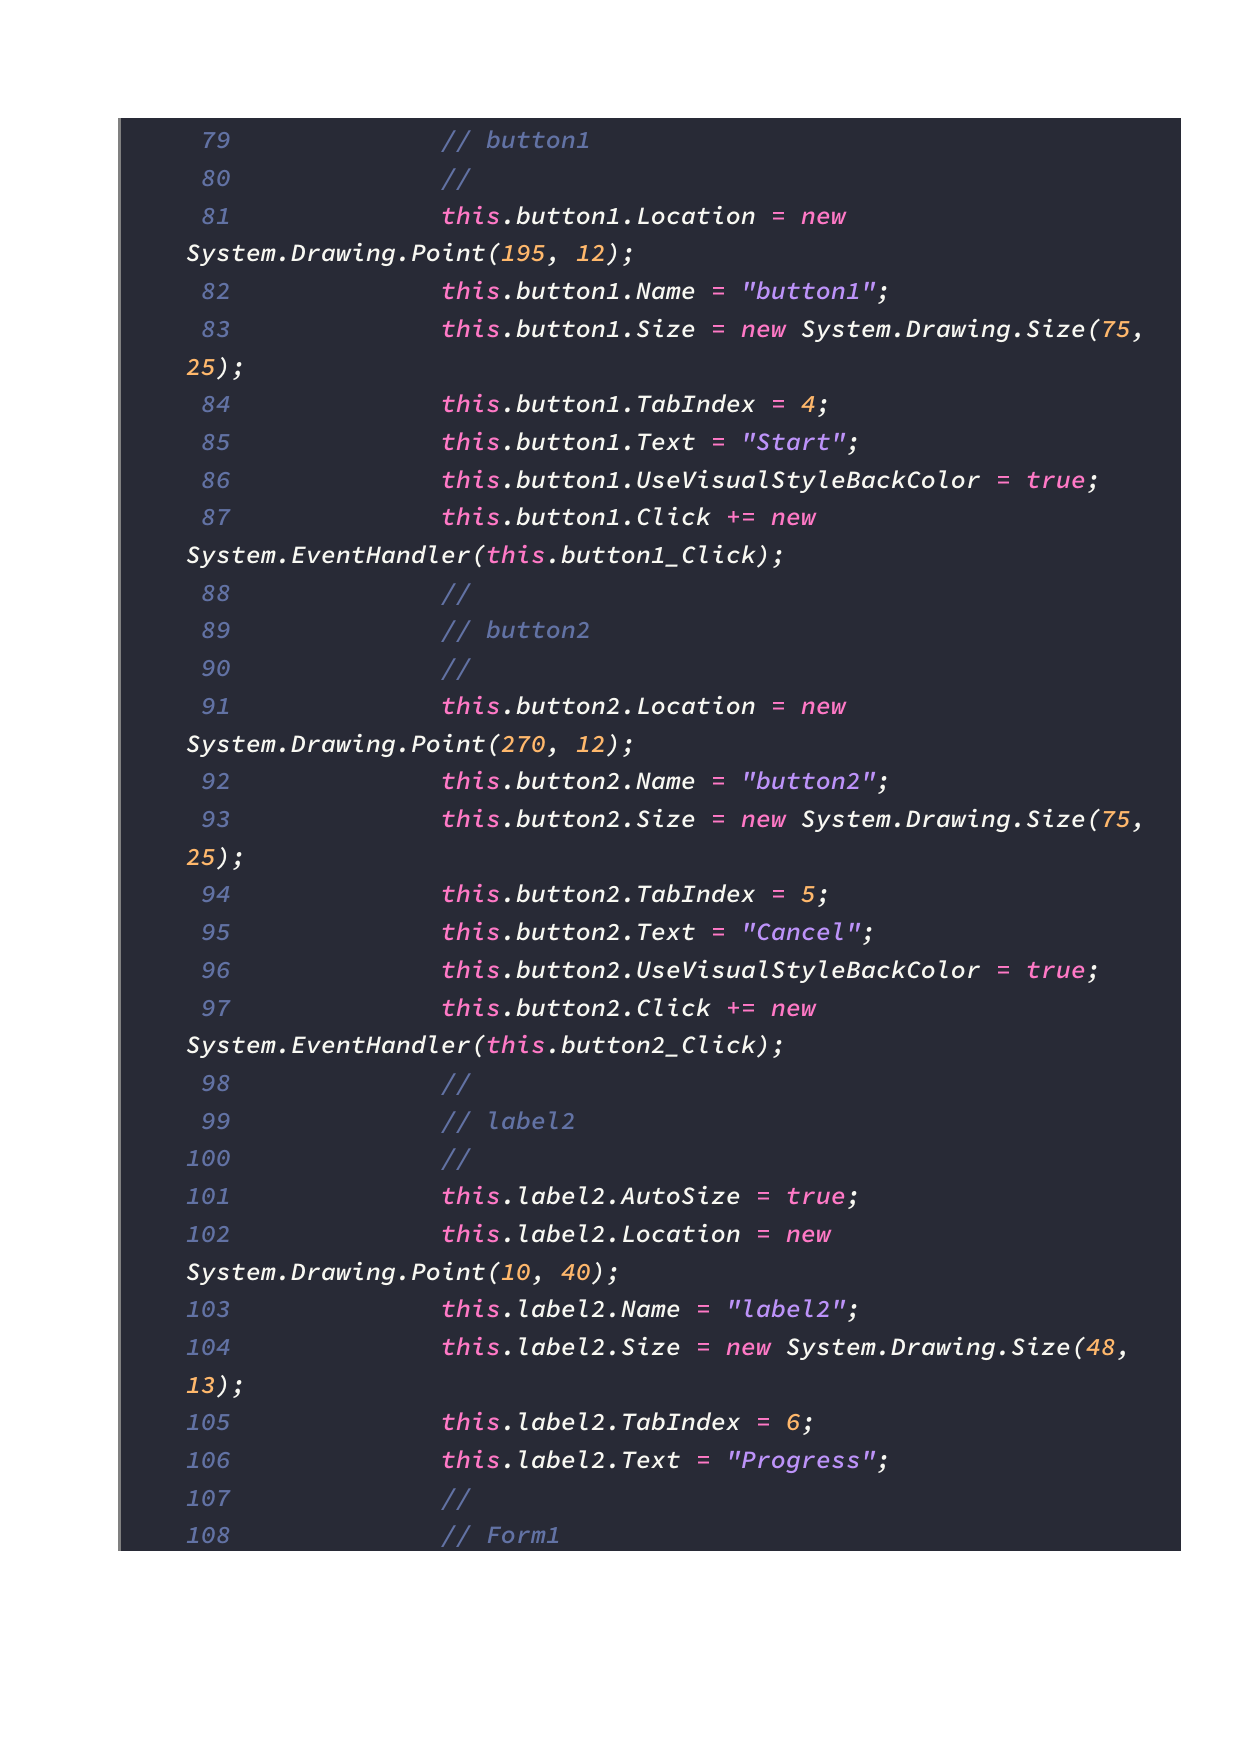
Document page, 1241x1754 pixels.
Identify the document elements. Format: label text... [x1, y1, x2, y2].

text 79 // button1 [121, 118, 1181, 156]
text 100 // [121, 1136, 1181, 1174]
text 84 this.button1.TabIndex = 4; [121, 382, 1181, 419]
text 103 this.label2.Name = "label2"; [121, 1287, 1181, 1324]
text 106 this.label2.Text = "Progress"; [121, 1438, 1181, 1475]
text 89 // button2 [121, 608, 1181, 646]
text 82 this.button1.Name = "button1"; [121, 269, 1181, 306]
text 108 // Form1 [121, 1513, 1181, 1551]
text 104 this.label2.Size = new System.Drawing.Size(48, 13); [121, 1325, 1181, 1400]
text 81 this.button1.Location = new System.Drawing.Point(195, 12); [121, 193, 1181, 269]
text 101 this.label2.AutoSize = true; [121, 1174, 1181, 1211]
text 99 // label2 [121, 1098, 1181, 1136]
text 107 // [121, 1476, 1181, 1513]
text 88 // [121, 571, 1181, 608]
text 80 // [121, 156, 1181, 193]
text 98 // [121, 1061, 1181, 1098]
text 92 this.button2.Name = "button2"; [121, 759, 1181, 797]
text 90 // [121, 646, 1181, 683]
text 95 this.button2.Text = "Cancel"; [121, 910, 1181, 947]
text 86 this.button1.UseVisualStyleBackColor = true; [121, 457, 1181, 495]
text 94 this.button2.TabIndex = 5; [121, 872, 1181, 910]
text 85 this.button1.Text = "Start"; [121, 420, 1181, 457]
text 102 this.label2.Location = new System.Drawing.Point(10, 40); [121, 1212, 1181, 1287]
text 105 this.label2.TabIndex = 6; [121, 1400, 1181, 1438]
text 97 this.button2.Click += new System.EventHandler(this.button2_Click); [121, 985, 1181, 1061]
text 91 this.button2.Location = new System.Drawing.Point(270, 12); [121, 684, 1181, 759]
text 87 this.button1.Click += new System.EventHandler(this.button1_Click); [121, 495, 1181, 570]
text 83 this.button1.Size = new System.Drawing.Size(75, 25); [121, 307, 1181, 382]
text 93 this.button2.Size = new System.Drawing.Size(75, 25); [121, 797, 1181, 872]
text 96 this.button2.UseVisualStyleBackColor = true; [121, 948, 1181, 985]
